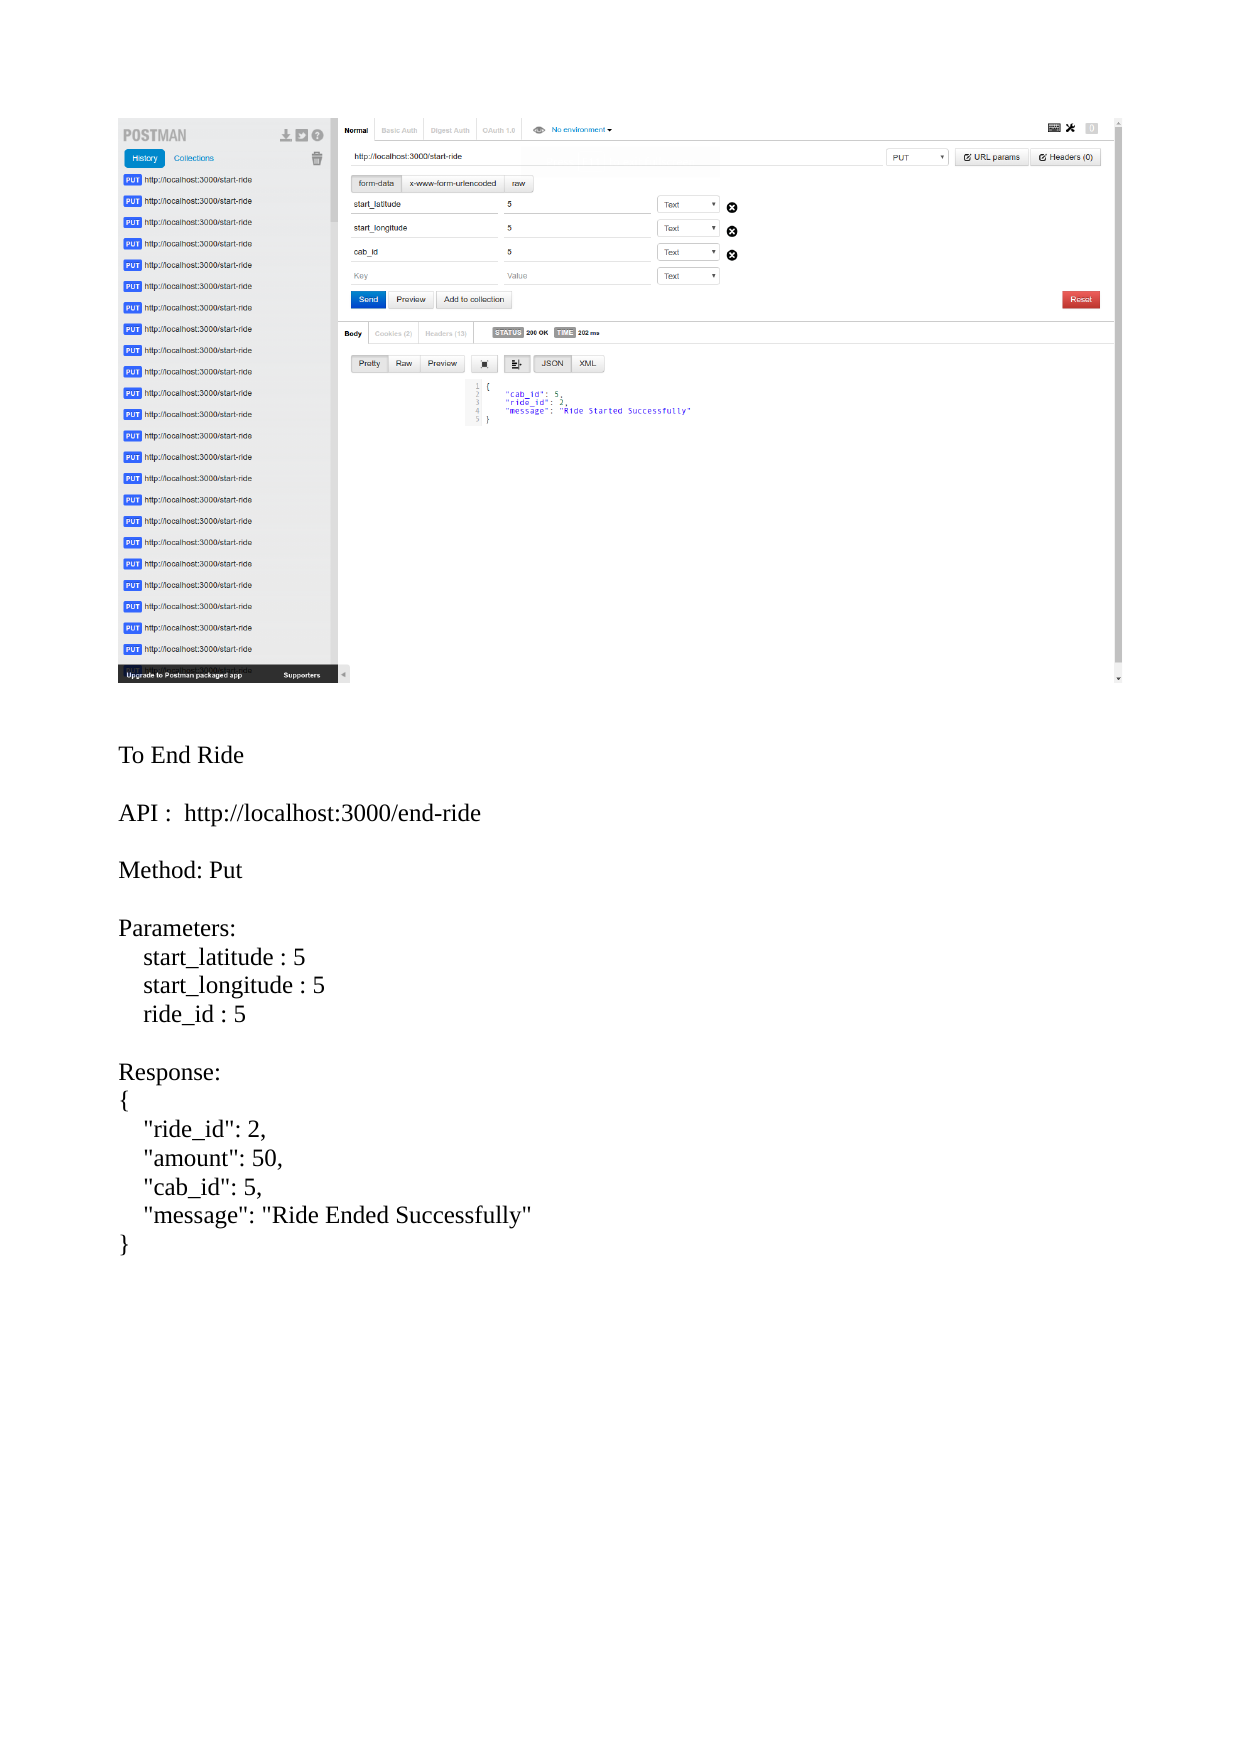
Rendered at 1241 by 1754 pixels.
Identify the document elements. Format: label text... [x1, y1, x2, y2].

text Response: [118, 1057, 1122, 1085]
text start_latitude : 5 [118, 942, 1122, 970]
text { [118, 1085, 1122, 1114]
text To End Ride [118, 740, 1122, 769]
text } [118, 1229, 1122, 1258]
text "message": "Ride Ended Successfully" [118, 1200, 1122, 1229]
text ride_id : 5 [118, 999, 1122, 1028]
text Method: Put [118, 855, 1122, 884]
text "amount": 50, [118, 1143, 1122, 1172]
text "cab_id": 5, [118, 1172, 1122, 1200]
text "ride_id": 2, [118, 1114, 1122, 1143]
text start_longitude : 5 [118, 970, 1122, 999]
text API : http://localhost:3000/end-ride [118, 798, 1122, 827]
picture [118, 118, 1123, 683]
text Parameters: [118, 913, 1122, 942]
